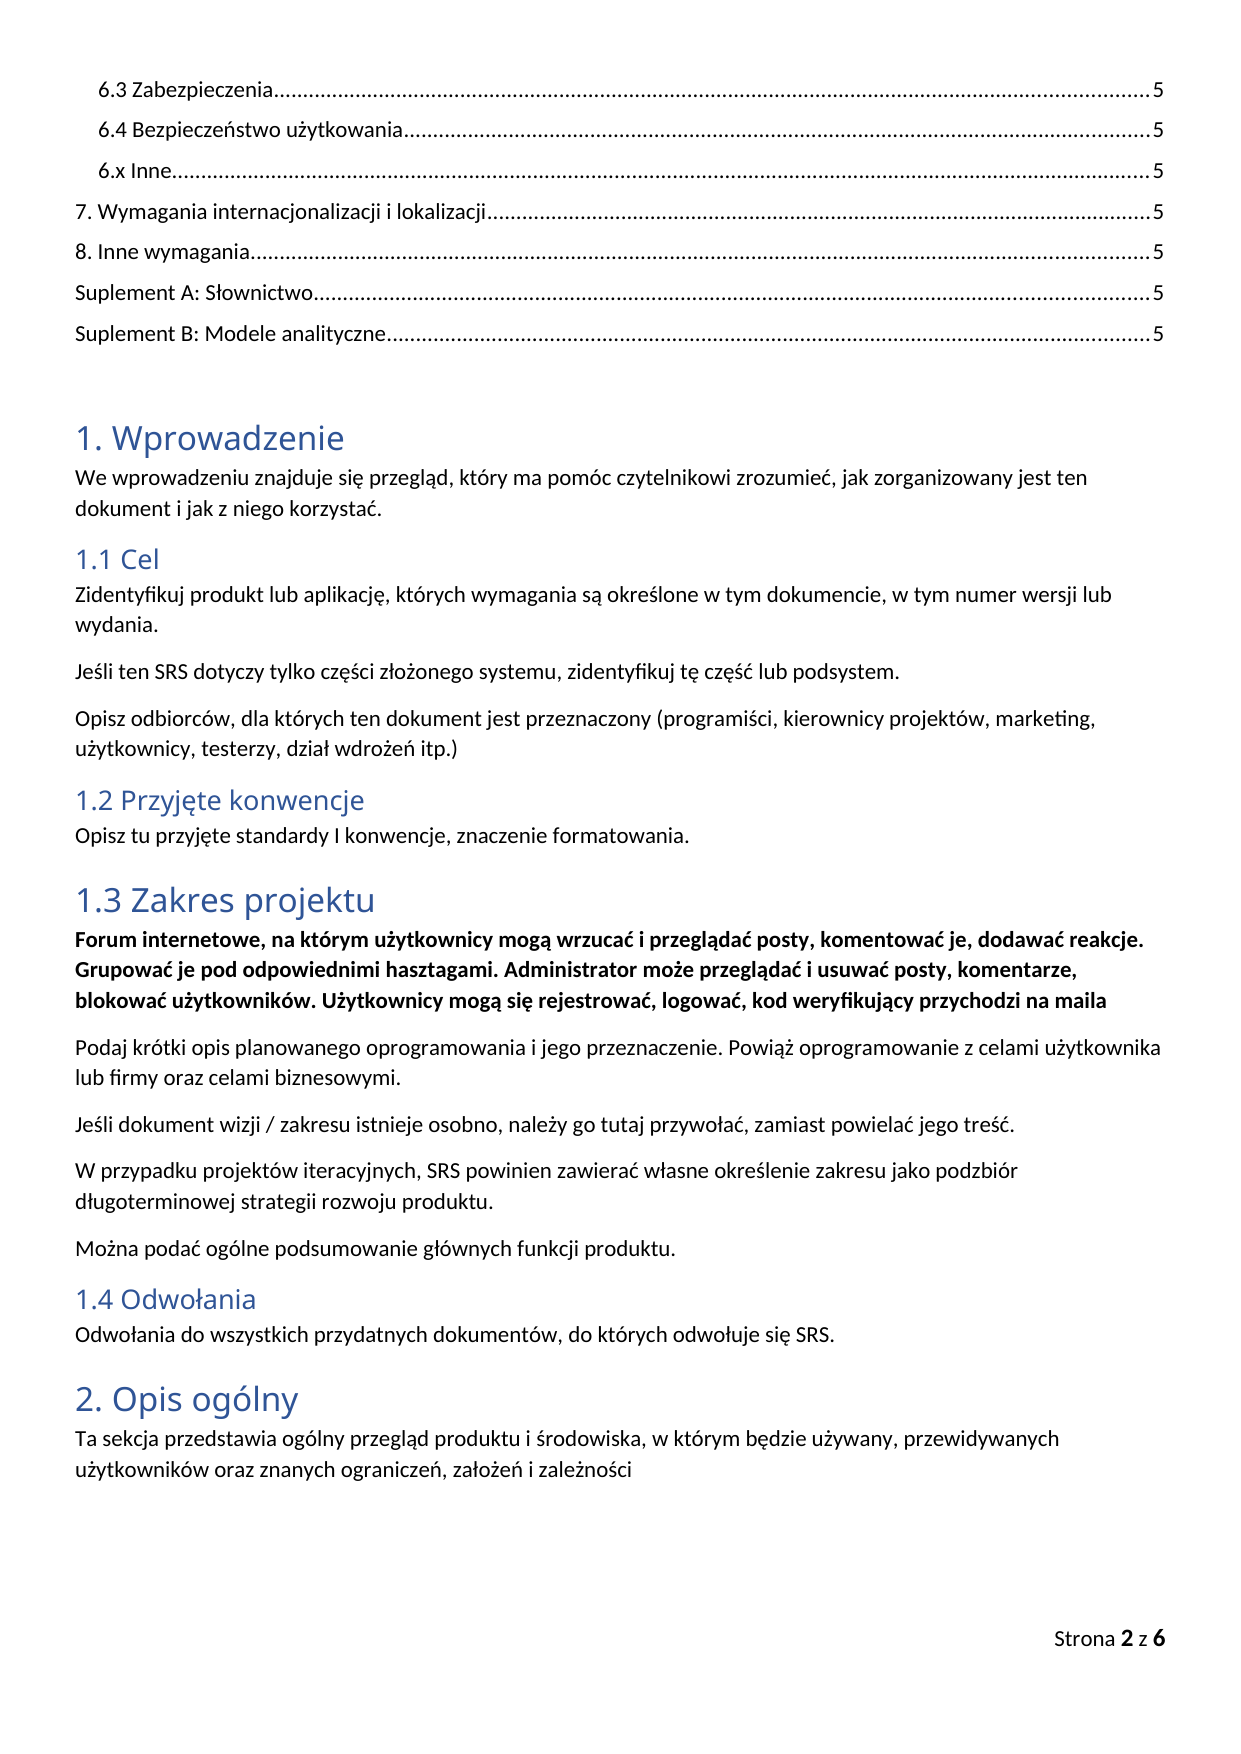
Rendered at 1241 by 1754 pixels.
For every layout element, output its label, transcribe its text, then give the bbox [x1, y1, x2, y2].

text Opisz odbiorców, dla których ten dokument jest przeznaczony (programiści, kierownicy projektów, marketing, użytkownicy, testerzy, dział wdrożeń itp.) [75, 704, 1165, 763]
text W przypadku projektów iteracyjnych, SRS powinien zawierać własne określenie zakresu jako podzbiór długoterminowej strategii rozwoju produktu. [75, 1157, 1165, 1215]
text Suplement B: Modele analityczne 5 [75, 319, 1165, 347]
subtitle 1.2 Przyjęte konwencje [75, 781, 1165, 818]
text Można podać ogólne podsumowanie głównych funkcji produktu. [75, 1234, 1165, 1262]
text 7. Wymagania internacjonalizacji i lokalizacji 5 [75, 197, 1165, 225]
text Suplement A: Słownictwo 5 [75, 278, 1165, 306]
subtitle 1.4 Odwołania [75, 1281, 1165, 1317]
text Zidentyfikuj produkt lub aplikację, których wymagania są określone w tym dokumencie, w tym numer wersji lub wydania. [75, 580, 1165, 639]
text 8. Inne wymagania 5 [75, 237, 1165, 266]
subtitle 1.3 Zakres projektu [75, 876, 1165, 922]
subtitle 1.1 Cel [75, 541, 1165, 577]
text Jeśli dokument wizji / zakresu istnieje osobno, należy go tutaj przywołać, zamiast powielać jego treść. [75, 1110, 1165, 1138]
text We wprowadzeniu znajduje się przegląd, który ma pomóc czytelnikowi zrozumieć, jak zorganizowany jest ten dokument i jak z niego korzystać. [75, 463, 1165, 522]
text Opisz tu przyjęte standardy I konwencje, znaczenie formatowania. [75, 821, 1165, 849]
text Ta sekcja przedstawia ogólny przegląd produktu i środowiska, w którym będzie używany, przewidywanych użytkowników oraz znanych ograniczeń, założeń i zależności [75, 1424, 1165, 1483]
text 6.x Inne 5 [98, 156, 1165, 184]
subtitle 2. Opis ogólny [75, 1376, 1165, 1421]
text 6.4 Bezpieczeństwo użytkowania 5 [98, 116, 1165, 144]
text Forum internetowe, na którym użytkownicy mogą wrzucać i przeglądać posty, komentować je, dodawać reakcje. Grupować je pod odpowiednimi hasztagami. Administrator może przeglądać i usuwać posty, komentarze, blokować użytkowników. Użytkownicy mogą się rejestrować, logować, kod weryfikujący przychodzi na maila [75, 925, 1165, 1014]
text Jeśli ten SRS dotyczy tylko części złożonego systemu, zidentyfikuj tę część lub podsystem. [75, 657, 1165, 686]
text Podaj krótki opis planowanego oprogramowania i jego przeznaczenie. Powiąż oprogramowanie z celami użytkownika lub firmy oraz celami biznesowymi. [75, 1033, 1165, 1091]
text Odwołania do wszystkich przydatnych dokumentów, do których odwołuje się SRS. [75, 1320, 1165, 1348]
subtitle 1. Wprowadzenie [75, 414, 1165, 460]
text 6.3 Zabezpieczenia 5 [98, 75, 1165, 103]
